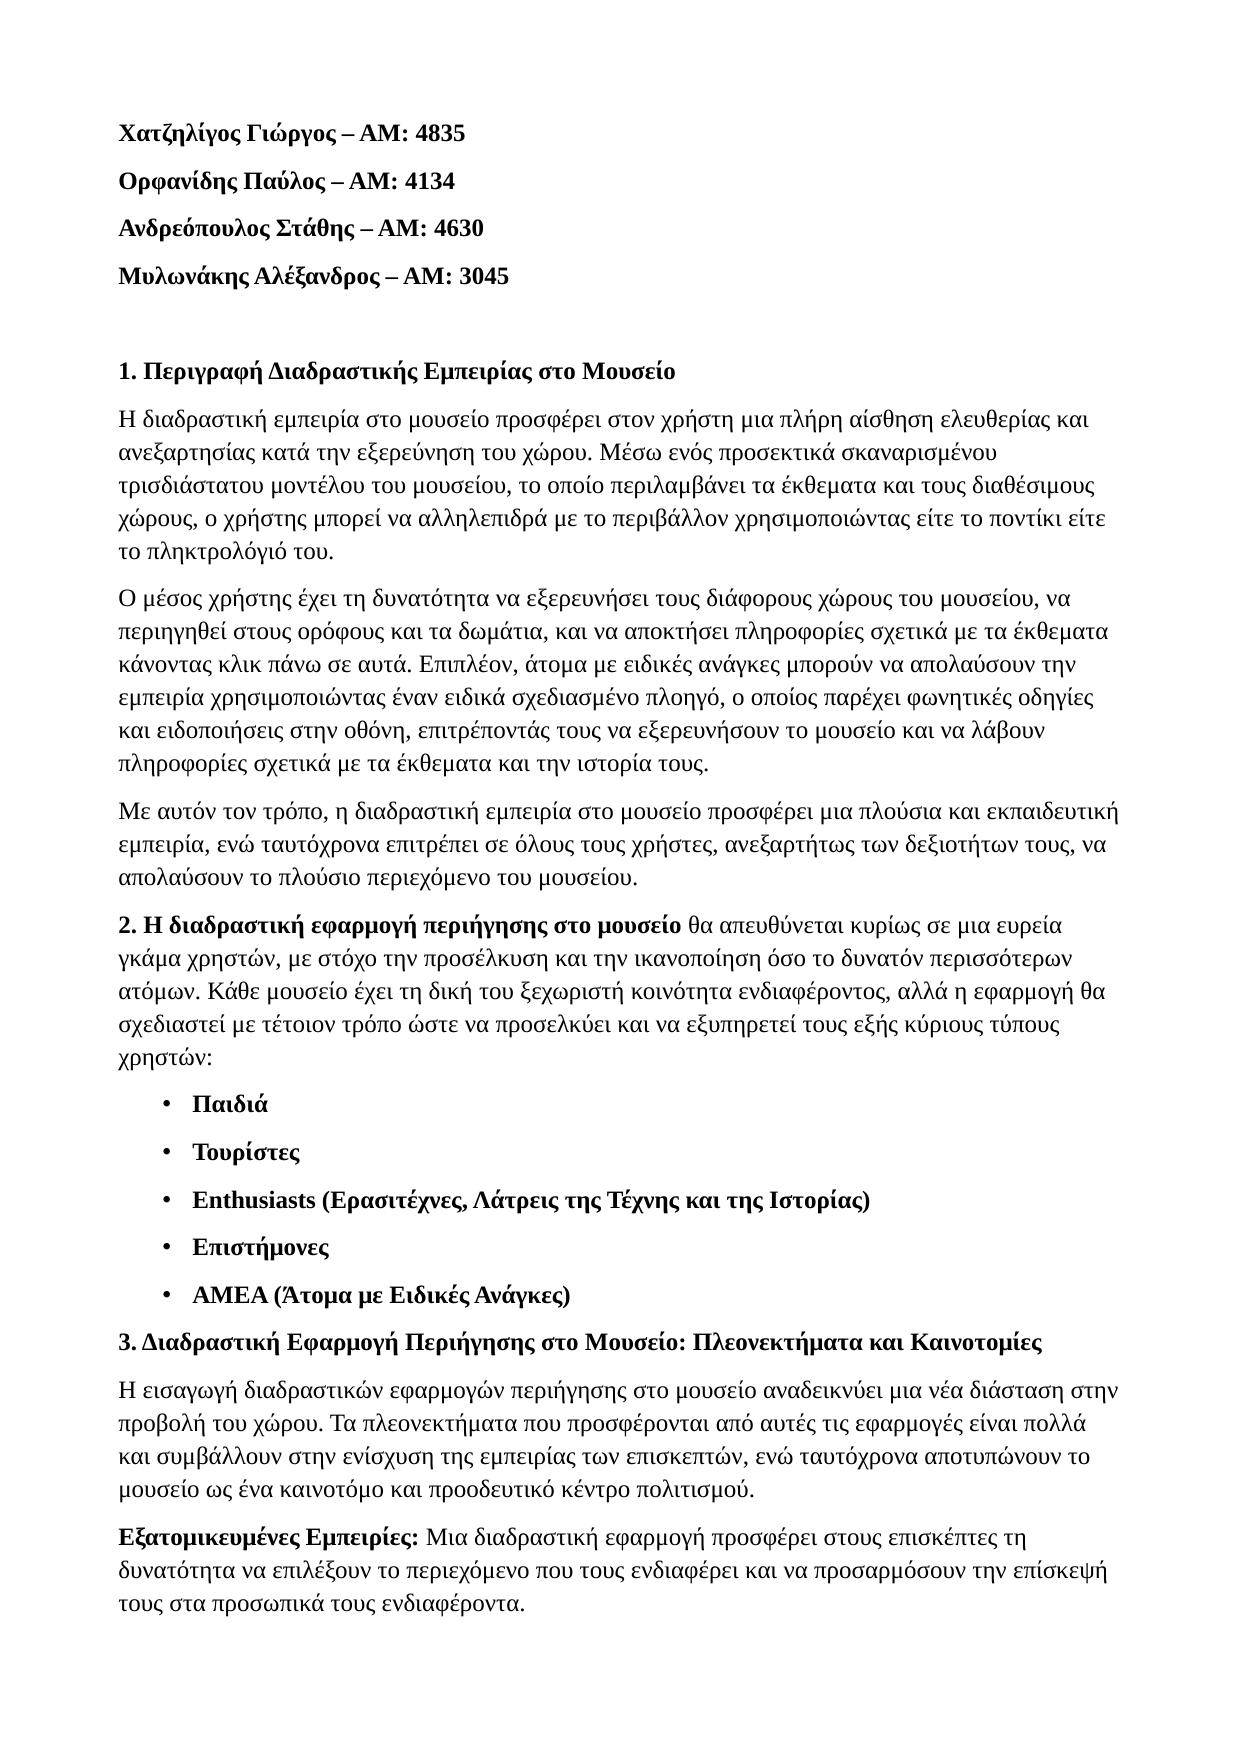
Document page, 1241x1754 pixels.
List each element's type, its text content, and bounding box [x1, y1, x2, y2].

list Enthusiasts (Ερασιτέχνες, Λάτρεις της Τέχνης και της Ιστορίας) [162, 1185, 1122, 1213]
text Με αυτόν τον τρόπο, η διαδραστική εμπειρία στο μουσείο προσφέρει μια πλούσια και εκπαιδευτική εμπειρία, ενώ ταυτόχρονα επιτρέπει σε όλους τους χρήστες, ανεξαρτήτως των δεξιοτήτων τους, να απολαύσουν το πλούσιο περιεχόμενο του μουσείου. [118, 796, 1122, 891]
text Ορφανίδης Παύλος – ΑΜ: 4134 [118, 166, 1122, 194]
list Τουρίστες [162, 1137, 1122, 1166]
text Ανδρεόπουλος Στάθης – ΑΜ: 4630 [118, 213, 1122, 242]
text Χατζηλίγος Γιώργος – ΑΜ: 4835 [118, 118, 1122, 147]
text Μυλωνάκης Αλέξανδρος – ΑΜ: 3045 [118, 261, 1122, 290]
text 2. Η διαδραστική εφαρμογή περιήγησης στο μουσείο θα απευθύνεται κυρίως σε μια ευρεία γκάμα χρηστών, με στόχο την προσέλκυση και την ικανοποίηση όσο το δυνατόν περισσότερων ατόμων. Κάθε μουσείο έχει τη δική του ξεχωριστή κοινότητα ενδιαφέροντος, αλλά η εφαρμογή θα σχεδιαστεί με τέτοιον τρόπο ώστε να προσελκύει και να εξυπηρετεί τους εξής κύριους τύπους χρηστών: [118, 910, 1122, 1071]
list Επιστήμονες [162, 1232, 1122, 1261]
text Η διαδραστική εμπειρία στο μουσείο προσφέρει στον χρήστη μια πλήρη αίσθηση ελευθερίας και ανεξαρτησίας κατά την εξερεύνηση του χώρου. Μέσω ενός προσεκτικά σκαναρισμένου τρισδιάστατου μοντέλου του μουσείου, το οποίο περιλαμβάνει τα έκθεματα και τους διαθέσιμους χώρους, ο χρήστης μπορεί να αλληλεπιδρά με το περιβάλλον χρησιμοποιώντας είτε το ποντίκι είτε το πληκτρολόγιό του. [118, 404, 1122, 564]
text Εξατομικευμένες Εμπειρίες: Μια διαδραστική εφαρμογή προσφέρει στους επισκέπτες τη δυνατότητα να επιλέξουν το περιεχόμενο που τους ενδιαφέρει και να προσαρμόσουν την επίσκεψή τους στα προσωπικά τους ενδιαφέροντα. [118, 1522, 1122, 1617]
text Η εισαγωγή διαδραστικών εφαρμογών περιήγησης στο μουσείο αναδεικνύει μια νέα διάσταση στην προβολή του χώρου. Τα πλεονεκτήματα που προσφέρονται από αυτές τις εφαρμογές είναι πολλά και συμβάλλουν στην ενίσχυση της εμπειρίας των επισκεπτών, ενώ ταυτόχρονα αποτυπώνουν το μουσείο ως ένα καινοτόμο και προοδευτικό κέντρο πολιτισμού. [118, 1375, 1122, 1503]
text 3. Διαδραστική Εφαρμογή Περιήγησης στο Μουσείο: Πλεονεκτήματα και Καινοτομίες [118, 1327, 1122, 1356]
list ΑΜΕΑ (Άτομα με Ειδικές Ανάγκες) [162, 1280, 1122, 1309]
list Παιδιά [162, 1089, 1122, 1118]
text Ο μέσος χρήστης έχει τη δυνατότητα να εξερευνήσει τους διάφορους χώρους του μουσείου, να περιηγηθεί στους ορόφους και τα δωμάτια, και να αποκτήσει πληροφορίες σχετικά με τα έκθεματα κάνοντας κλικ πάνω σε αυτά. Επιπλέον, άτομα με ειδικές ανάγκες μπορούν να απολαύσουν την εμπειρία χρησιμοποιώντας έναν ειδικά σχεδιασμένο πλοηγό, ο οποίος παρέχει φωνητικές οδηγίες και ειδοποιήσεις στην οθόνη, επιτρέποντάς τους να εξερευνήσουν το μουσείο και να λάβουν πληροφορίες σχετικά με τα έκθεματα και την ιστορία τους. [118, 583, 1122, 777]
text 1. Περιγραφή Διαδραστικής Εμπειρίας στο Μουσείο [118, 356, 1122, 385]
